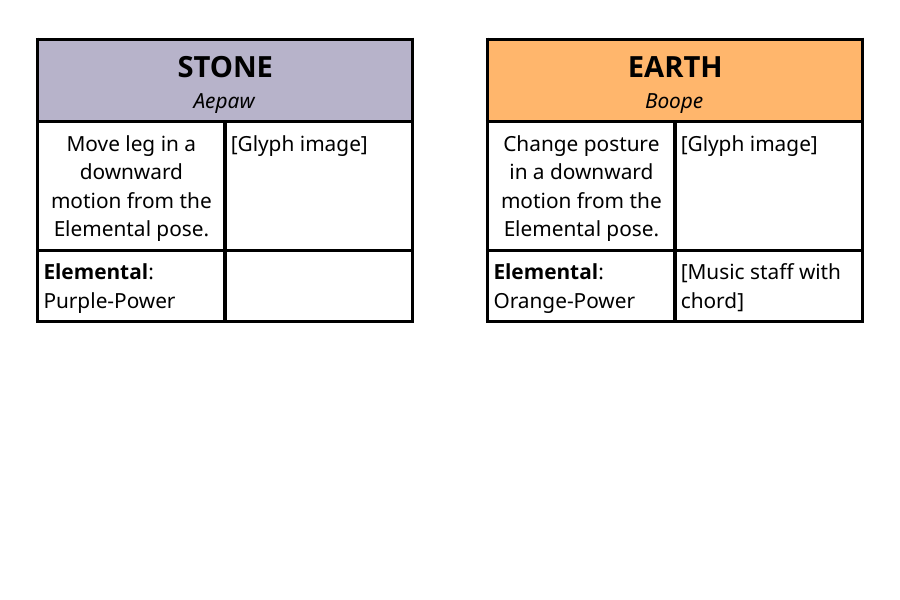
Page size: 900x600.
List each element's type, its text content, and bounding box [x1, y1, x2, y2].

table_header STONE Aepaw [39, 41, 411, 120]
table_cell [Glyph image] [227, 123, 411, 248]
table_cell [Music staff with chord] [677, 252, 861, 320]
table_cell [227, 252, 411, 320]
table_cell Move leg in a downward motion from the Elemental pose. [39, 123, 223, 248]
table_header EARTH Boope [489, 41, 861, 120]
table_cell [Glyph image] [677, 123, 861, 248]
table_cell Change posture in a downward motion from the Elemental pose. [489, 123, 673, 248]
table_cell Elemental: Purple-Power [39, 252, 223, 320]
table_cell Elemental: Orange-Power [489, 252, 673, 320]
